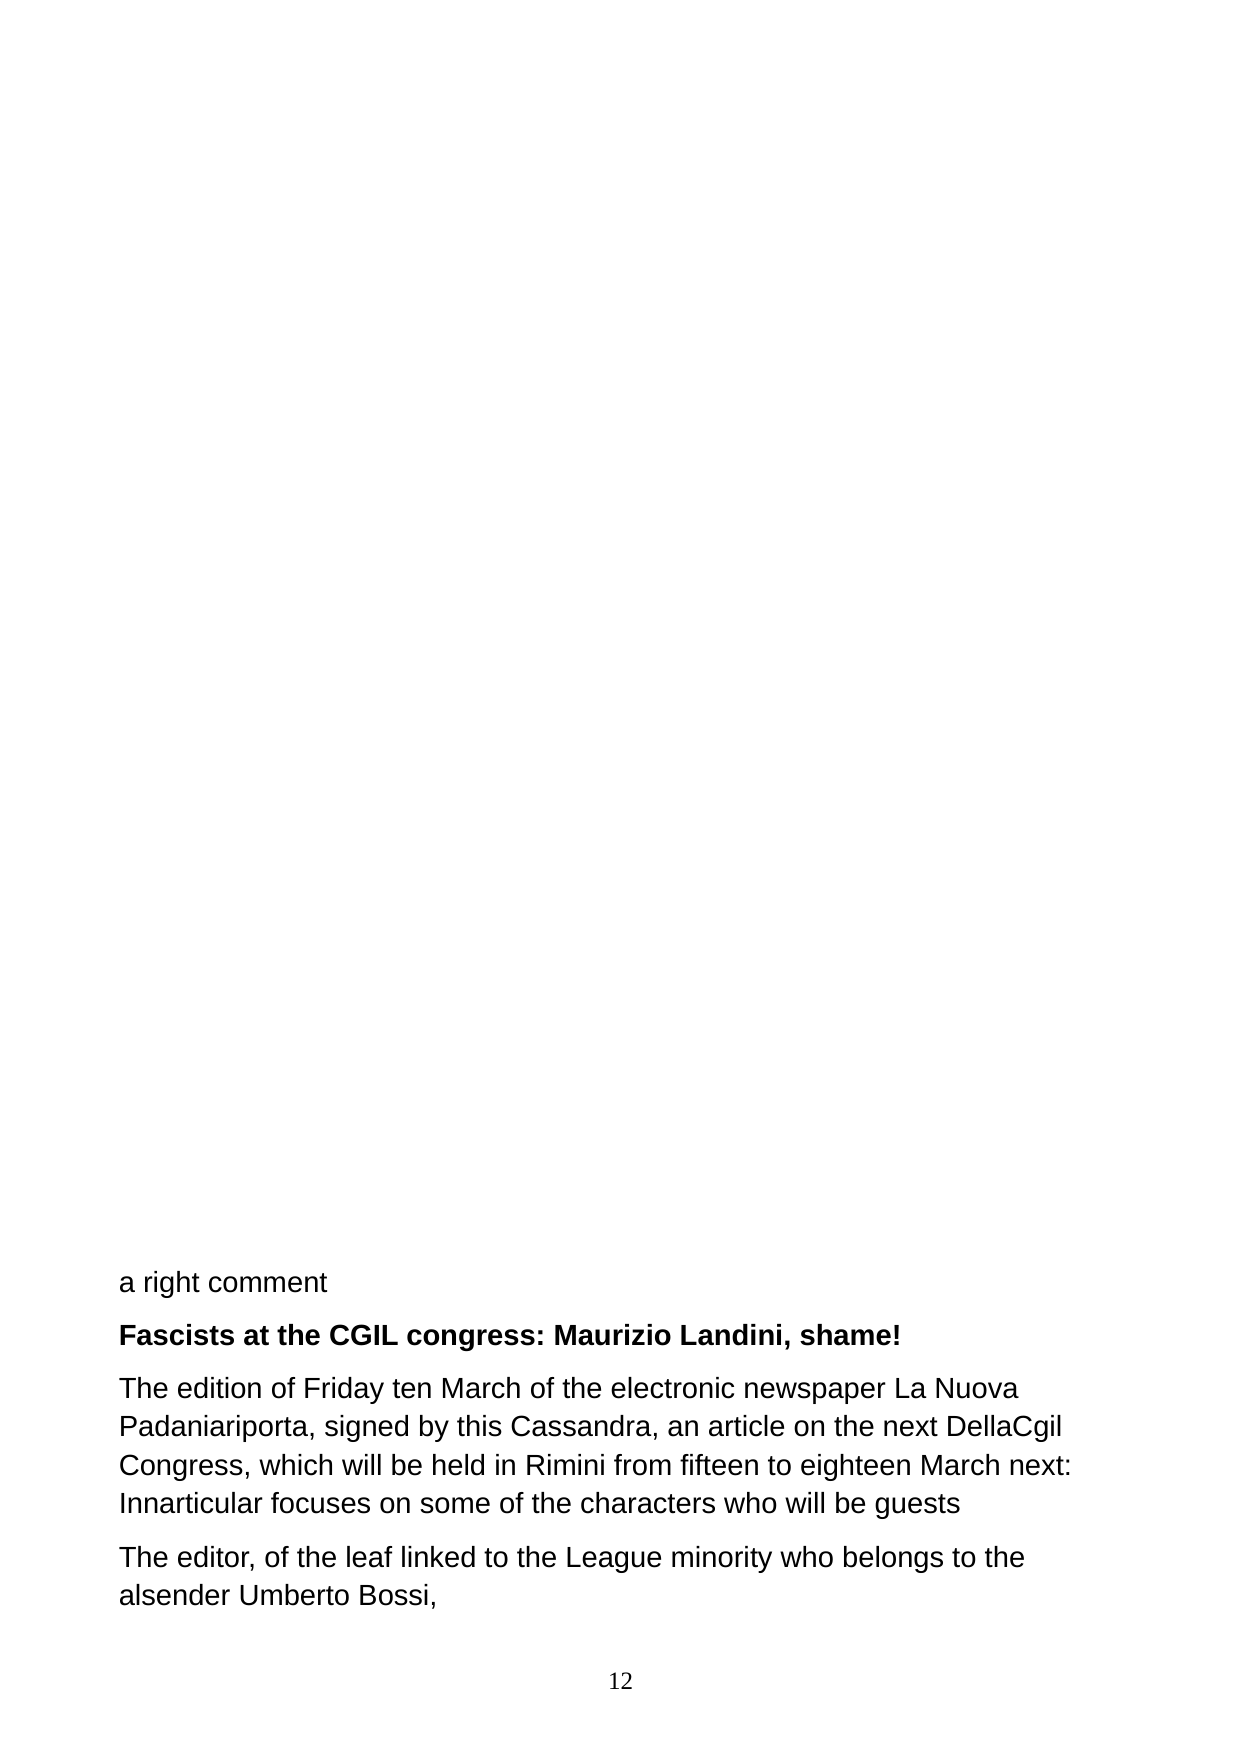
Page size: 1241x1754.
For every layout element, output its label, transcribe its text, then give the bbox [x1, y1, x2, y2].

text Fascists at the CGIL congress: Maurizio Landini, shame! [118, 1318, 1122, 1351]
text The edition of Friday ten March of the electronic newspaper La Nuova Padaniariporta, signed by this Cassandra, an article on the next DellaCgil Congress, which will be held in Rimini from fifteen to eighteen March next: Innarticular focuses on some of the characters who will be guests [118, 1371, 1122, 1520]
text a right comment [118, 118, 1122, 1298]
text The editor, of the leaf linked to the League minority who belongs to the alsender Umberto Bossi, [118, 1540, 1122, 1612]
